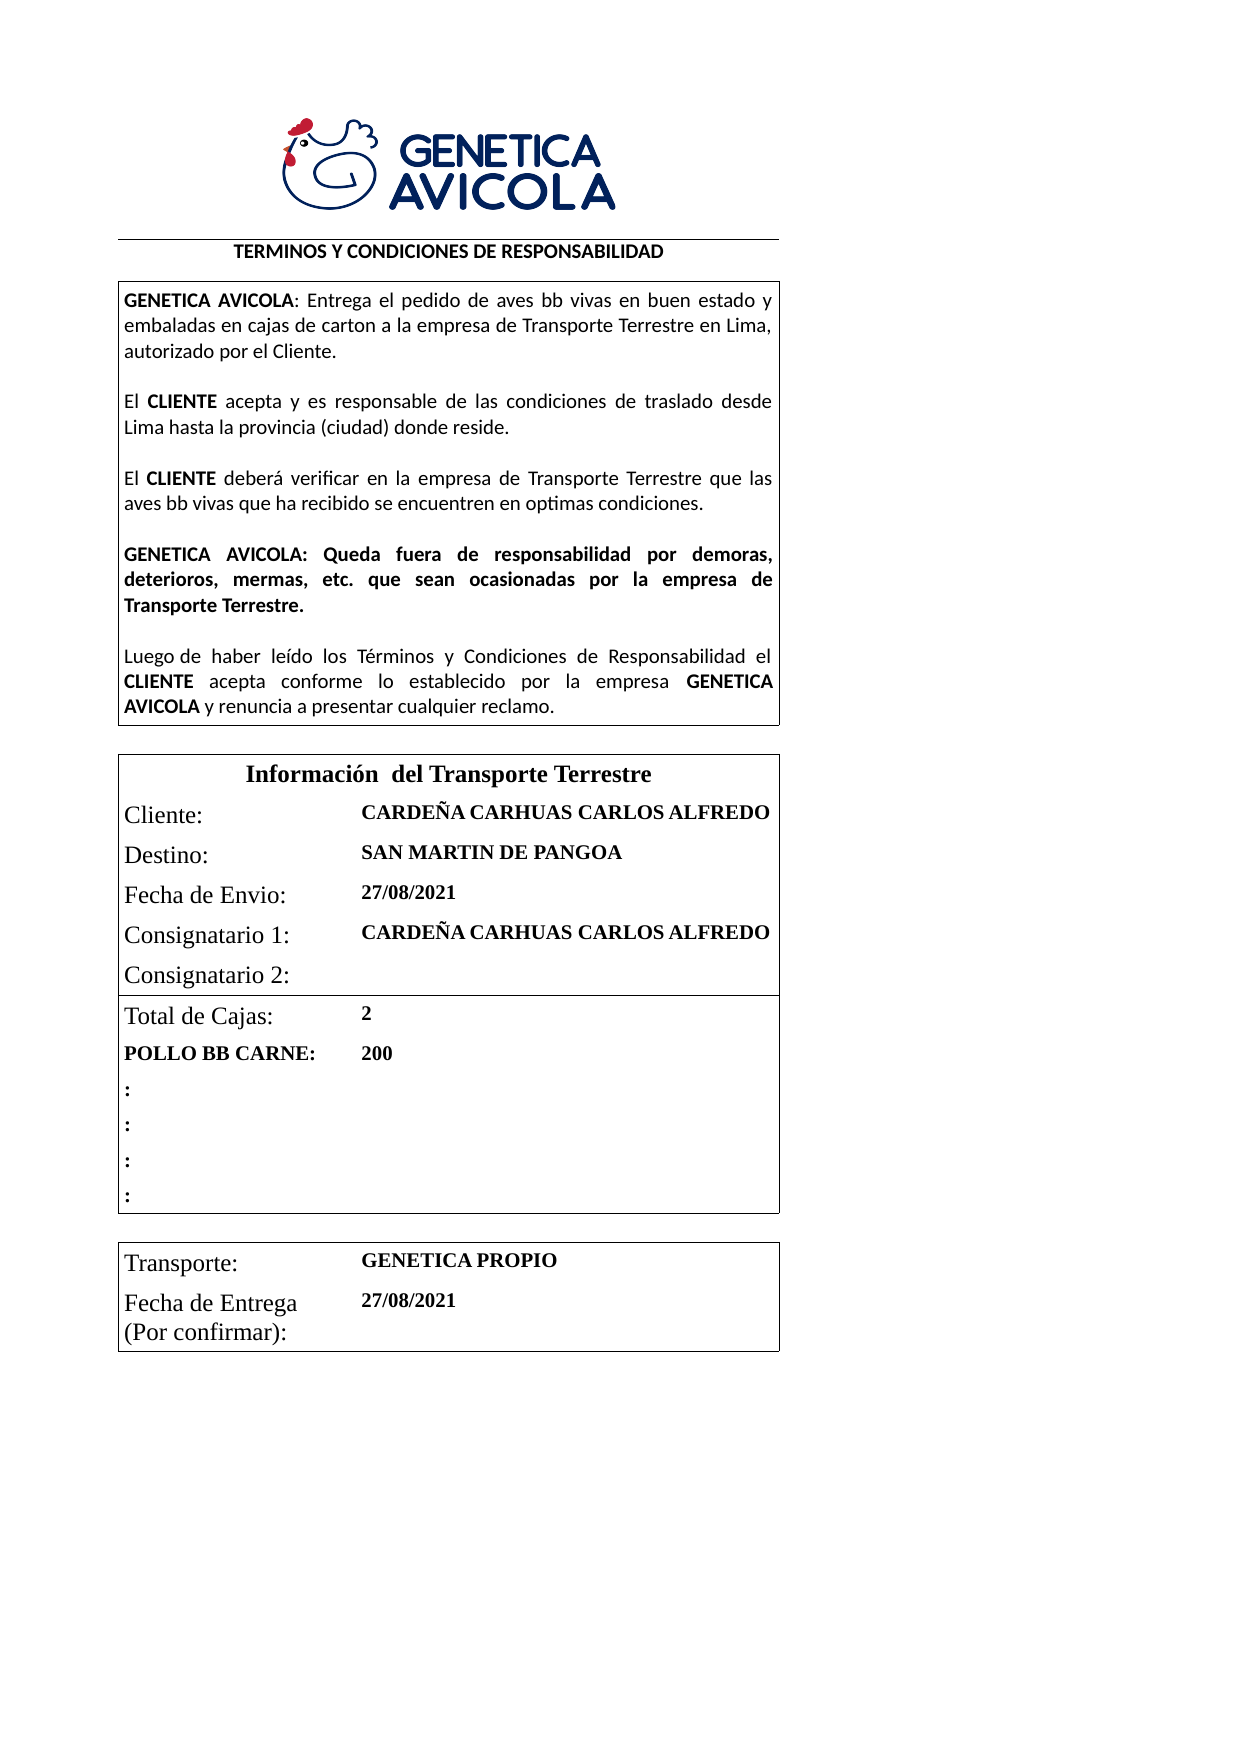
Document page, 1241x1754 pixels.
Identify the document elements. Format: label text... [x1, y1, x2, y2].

table_header TERMINOS Y CONDICIONES DE RESPONSABILIDAD [118, 240, 779, 281]
table_cell 27/08/2021 [356, 874, 779, 914]
table_cell CARDEÑA CARHUAS CARLOS ALFREDO [356, 794, 779, 834]
table_cell CARDEÑA CARHUAS CARLOS ALFREDO [356, 915, 779, 955]
table_cell SAN MARTIN DE PANGOA [356, 834, 779, 874]
table_header Información del Transporte Terrestre [119, 755, 779, 794]
table_cell 27/08/2021 [356, 1282, 779, 1351]
table_cell Fecha de Entrega (Por confirmar): [119, 1282, 356, 1351]
table_cell [356, 1106, 779, 1142]
table_cell [356, 1178, 779, 1213]
table_cell Destino: [119, 834, 356, 874]
table_cell Total de Cajas: [119, 996, 356, 1035]
table_cell : [119, 1142, 356, 1177]
table_cell [356, 955, 779, 995]
table_cell Consignatario 2: [119, 955, 356, 995]
table_cell GENETICA AVICOLA: Entrega el pedido de aves bb vivas en buen estado y embaladas en cajas de carton a la empresa de Transporte Terrestre en Lima, autorizado por el Cliente. El CLIENTE acepta y es responsable de las condiciones de traslado desde Lima hasta la provincia (ciudad) donde reside. El CLIENTE deberá verificar en la empresa de Transporte Terrestre que las aves bb vivas que ha recibido se encuentren en optimas condiciones. GENETICA AVICOLA: Queda fuera de responsabilidad por demoras, deterioros, mermas, etc. que sean ocasionadas por la empresa de Transporte Terrestre. Luego de haber leído los Términos y Condiciones de Responsabilidad el CLIENTE acepta conforme lo establecido por la empresa GENETICA AVICOLA y renuncia a presentar cualquier reclamo. [119, 282, 779, 725]
table_cell POLLO BB CARNE: [119, 1035, 356, 1071]
table_cell Consignatario 1: [119, 915, 356, 955]
table_cell : [119, 1071, 356, 1106]
picture [282, 118, 616, 210]
table_cell Cliente: [119, 794, 356, 834]
table_cell : [119, 1178, 356, 1213]
table_cell : [119, 1106, 356, 1142]
table_cell [356, 1071, 779, 1106]
table_cell Fecha de Envio: [119, 874, 356, 914]
table_cell 200 [356, 1035, 779, 1071]
table_cell Transporte: [119, 1243, 356, 1282]
table_cell [118, 1214, 356, 1242]
table_cell [356, 1214, 779, 1242]
table_cell [356, 1142, 779, 1177]
table_cell 2 [356, 996, 779, 1035]
table_cell GENETICA PROPIO [356, 1243, 779, 1282]
